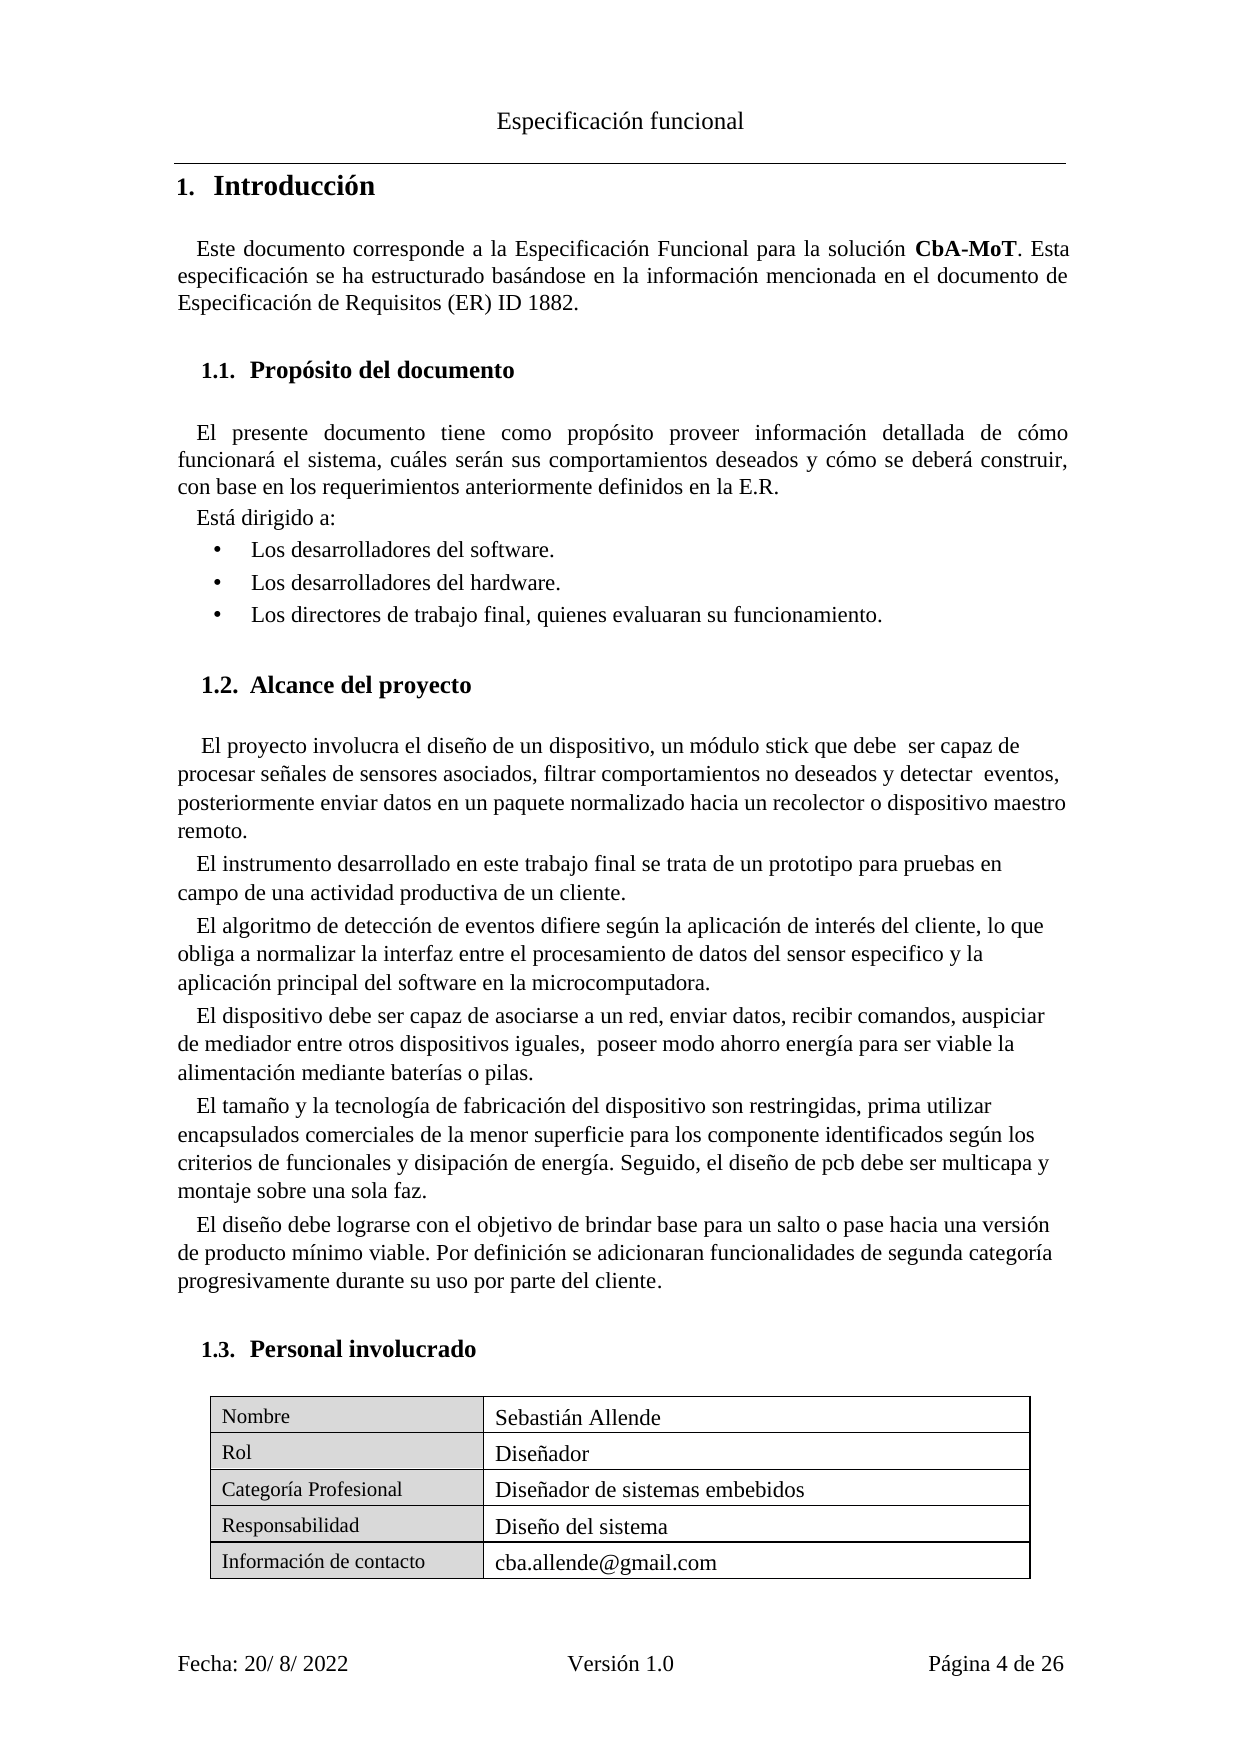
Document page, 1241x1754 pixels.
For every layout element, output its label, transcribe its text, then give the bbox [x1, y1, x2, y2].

list Los desarrolladores del software. [213, 536, 1070, 563]
text El presente documento tiene como propósito proveer información detallada de cómo funcionará el sistema, cuáles serán sus comportamientos deseados y cómo se deberá construir, con base en los requerimientos anteriormente definidos en la E.R. [177, 419, 1070, 499]
table_cell Diseño del sistema [484, 1506, 1029, 1541]
subtitle Alcance del proyecto [201, 670, 1064, 699]
list Los desarrolladores del hardware. [213, 569, 1070, 595]
table_cell Rol [211, 1433, 483, 1468]
table_cell Diseñador de sistemas embebidos [484, 1470, 1029, 1505]
list Los directores de trabajo final, quienes evaluaran su funcionamiento. [213, 601, 1070, 627]
text El diseño debe lograrse con el objetivo de brindar base para un salto o pase hacia una versión de producto mínimo viable. Por definición se adicionaran funcionalidades de segunda categoría progresivamente durante su uso por parte del cliente. [177, 1211, 1070, 1294]
text El tamaño y la tecnología de fabricación del dispositivo son restringidas, prima utilizar encapsulados comerciales de la menor superficie para los componente identificados según los criterios de funcionales y disipación de energía. Seguido, el diseño de pcb debe ser multicapa y montaje sobre una sola faz. [177, 1092, 1070, 1204]
table_header Nombre [211, 1397, 483, 1432]
subtitle Personal involucrado [201, 1334, 1064, 1363]
table_cell Información de contacto [211, 1543, 483, 1578]
table_cell Responsabilidad [211, 1506, 483, 1541]
text El proyecto involucra el diseño de un dispositivo, un módulo stick que debe ser capaz de procesar señales de sensores asociados, filtrar comportamientos no deseados y detectar eventos, posteriormente enviar datos en un paquete normalizado hacia un recolector o dispositivo maestro remoto. [177, 732, 1070, 843]
text El algoritmo de detección de eventos difiere según la aplicación de interés del cliente, lo que obliga a normalizar la interfaz entre el procesamiento de datos del sensor especifico y la aplicación principal del software en la microcomputadora. [177, 912, 1070, 995]
text Está dirigido a: [177, 504, 1070, 531]
text El instrumento desarrollado en este trabajo final se trata de un prototipo para pruebas en campo de una actividad productiva de un cliente. [177, 850, 1070, 905]
table_header Sebastián Allende [484, 1397, 1029, 1432]
text Este documento corresponde a la Especificación Funcional para la solución CbA-MoT. Esta especificación se ha estructurado basándose en la información mencionada en el documento de Especificación de Requisitos (ER) ID 1882. [177, 235, 1070, 316]
subtitle Propósito del documento [201, 355, 1064, 384]
text El dispositivo debe ser capaz de asociarse a un red, enviar datos, recibir comandos, auspiciar de mediador entre otros dispositivos iguales, poseer modo ahorro energía para ser viable la alimentación mediante baterías o pilas. [177, 1002, 1070, 1085]
table_cell Diseñador [484, 1433, 1029, 1468]
table_cell Categoría Profesional [211, 1470, 483, 1505]
subtitle Introducción [176, 168, 1070, 202]
table_cell cba.allende@gmail.com [484, 1543, 1029, 1578]
